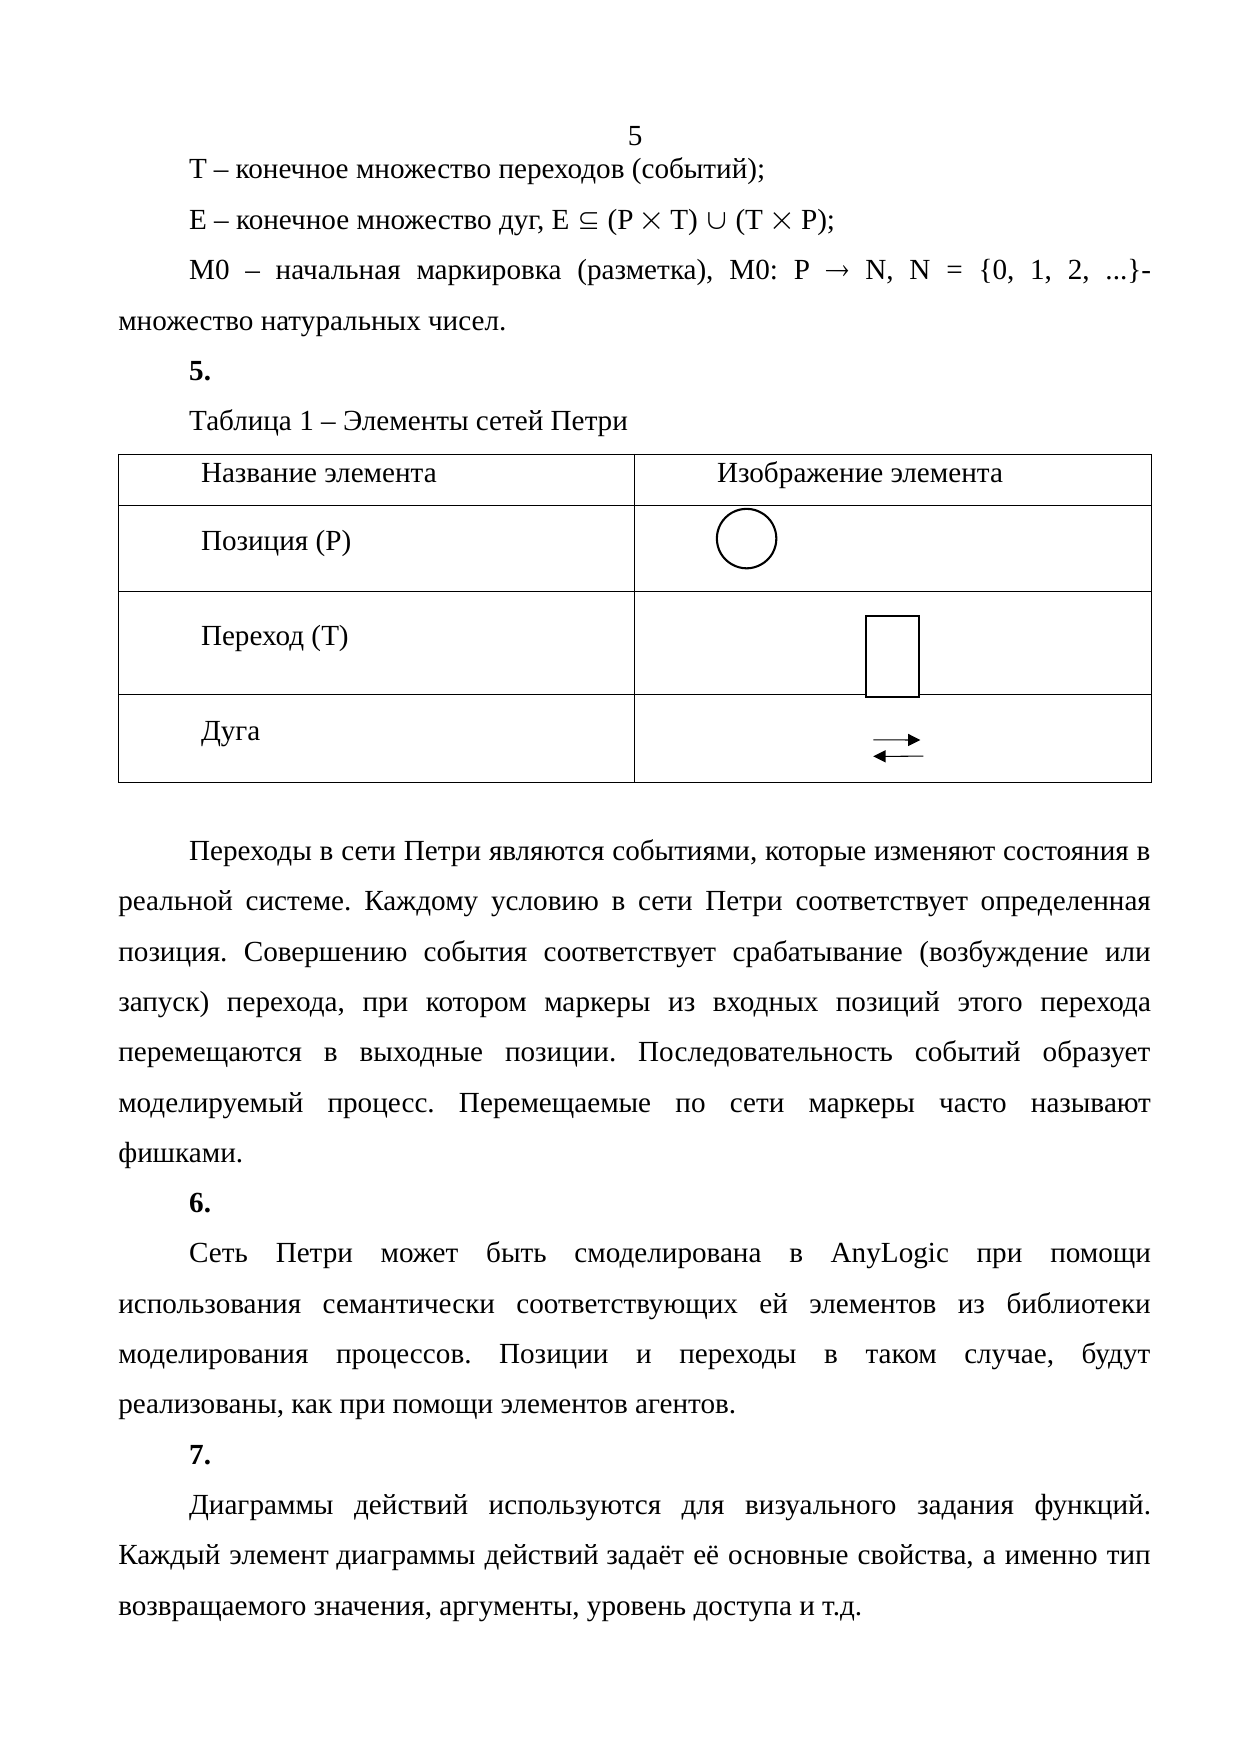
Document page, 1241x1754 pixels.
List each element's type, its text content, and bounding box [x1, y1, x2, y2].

table_cell Позиция (P) [119, 506, 634, 591]
table_cell [635, 592, 1151, 694]
text Е – конечное множество дуг, E  (P  T)  (Т  Р); [118, 202, 1152, 236]
text T – конечное множество переходов (событий); [118, 152, 1152, 185]
text Таблица 1 – Элементы сетей Петри [118, 403, 1152, 437]
text 5. [118, 353, 1152, 387]
text Диаграммы действий используются для визуального задания функций. Каждый элемент диаграммы действий задаёт её основные свойства, а именно тип возвращаемого значения, аргументы, уровень доступа и т.д. [118, 1487, 1152, 1621]
text Сеть Петри может быть смоделирована в AnyLogic при помощи использования семантически соответствующих ей элементов из библиотеки моделирования процессов. Позиции и переходы в таком случае, будут реализованы, как при помощи элементов агентов. [118, 1236, 1152, 1420]
text 6. [118, 1185, 1152, 1219]
table_header Название элемента [119, 455, 634, 505]
text M0 – начальная маркировка (разметка), M0: P  N, N = {0, 1, 2, ...}- множество натуральных чисел. [118, 252, 1152, 336]
table_cell [635, 506, 1151, 591]
text 7. [118, 1437, 1152, 1470]
table_header Изображение элемента [635, 455, 1151, 505]
text Переходы в сети Петри являются событиями, которые изменяют состояния в реальной системе. Каждому условию в сети Петри соответствует определенная позиция. Совершению события соответствует срабатывание (возбуждение или запуск) перехода, при котором маркеры из входных позиций этого перехода перемещаются в выходные позиции. Последовательность событий образует моделируемый процесс. Перемещаемые по сети маркеры часто называют фишками. [118, 833, 1152, 1168]
table_cell Переход (T) [119, 592, 634, 694]
table_cell Дуга [119, 695, 634, 782]
table_cell [635, 695, 1151, 782]
